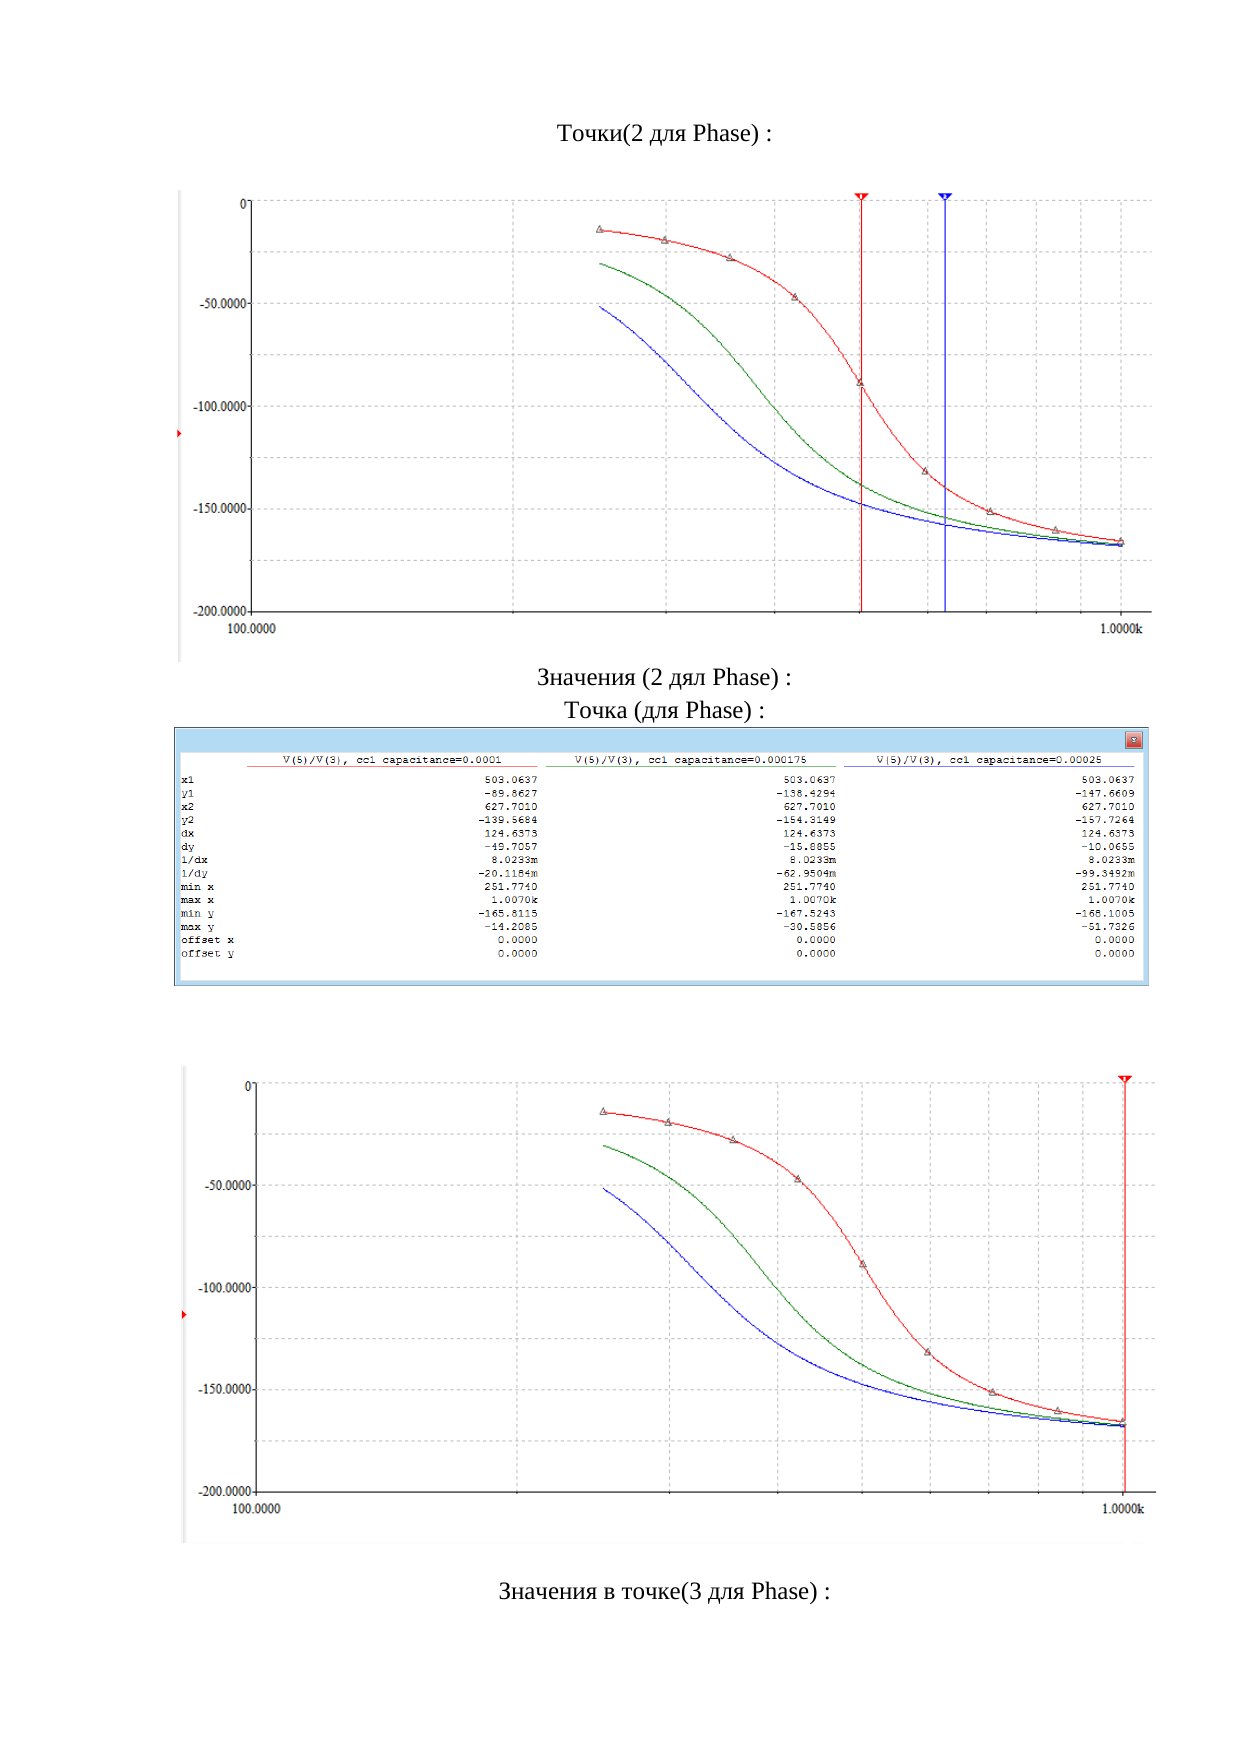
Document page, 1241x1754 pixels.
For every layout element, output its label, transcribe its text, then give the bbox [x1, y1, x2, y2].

picture [174, 727, 1149, 986]
text Точки(2 для Phase) : [177, 118, 1152, 190]
text Значения (2 дял Phase) : Точка (для Phase) : Значения в точке(3 для Phase) : [177, 662, 1152, 1605]
